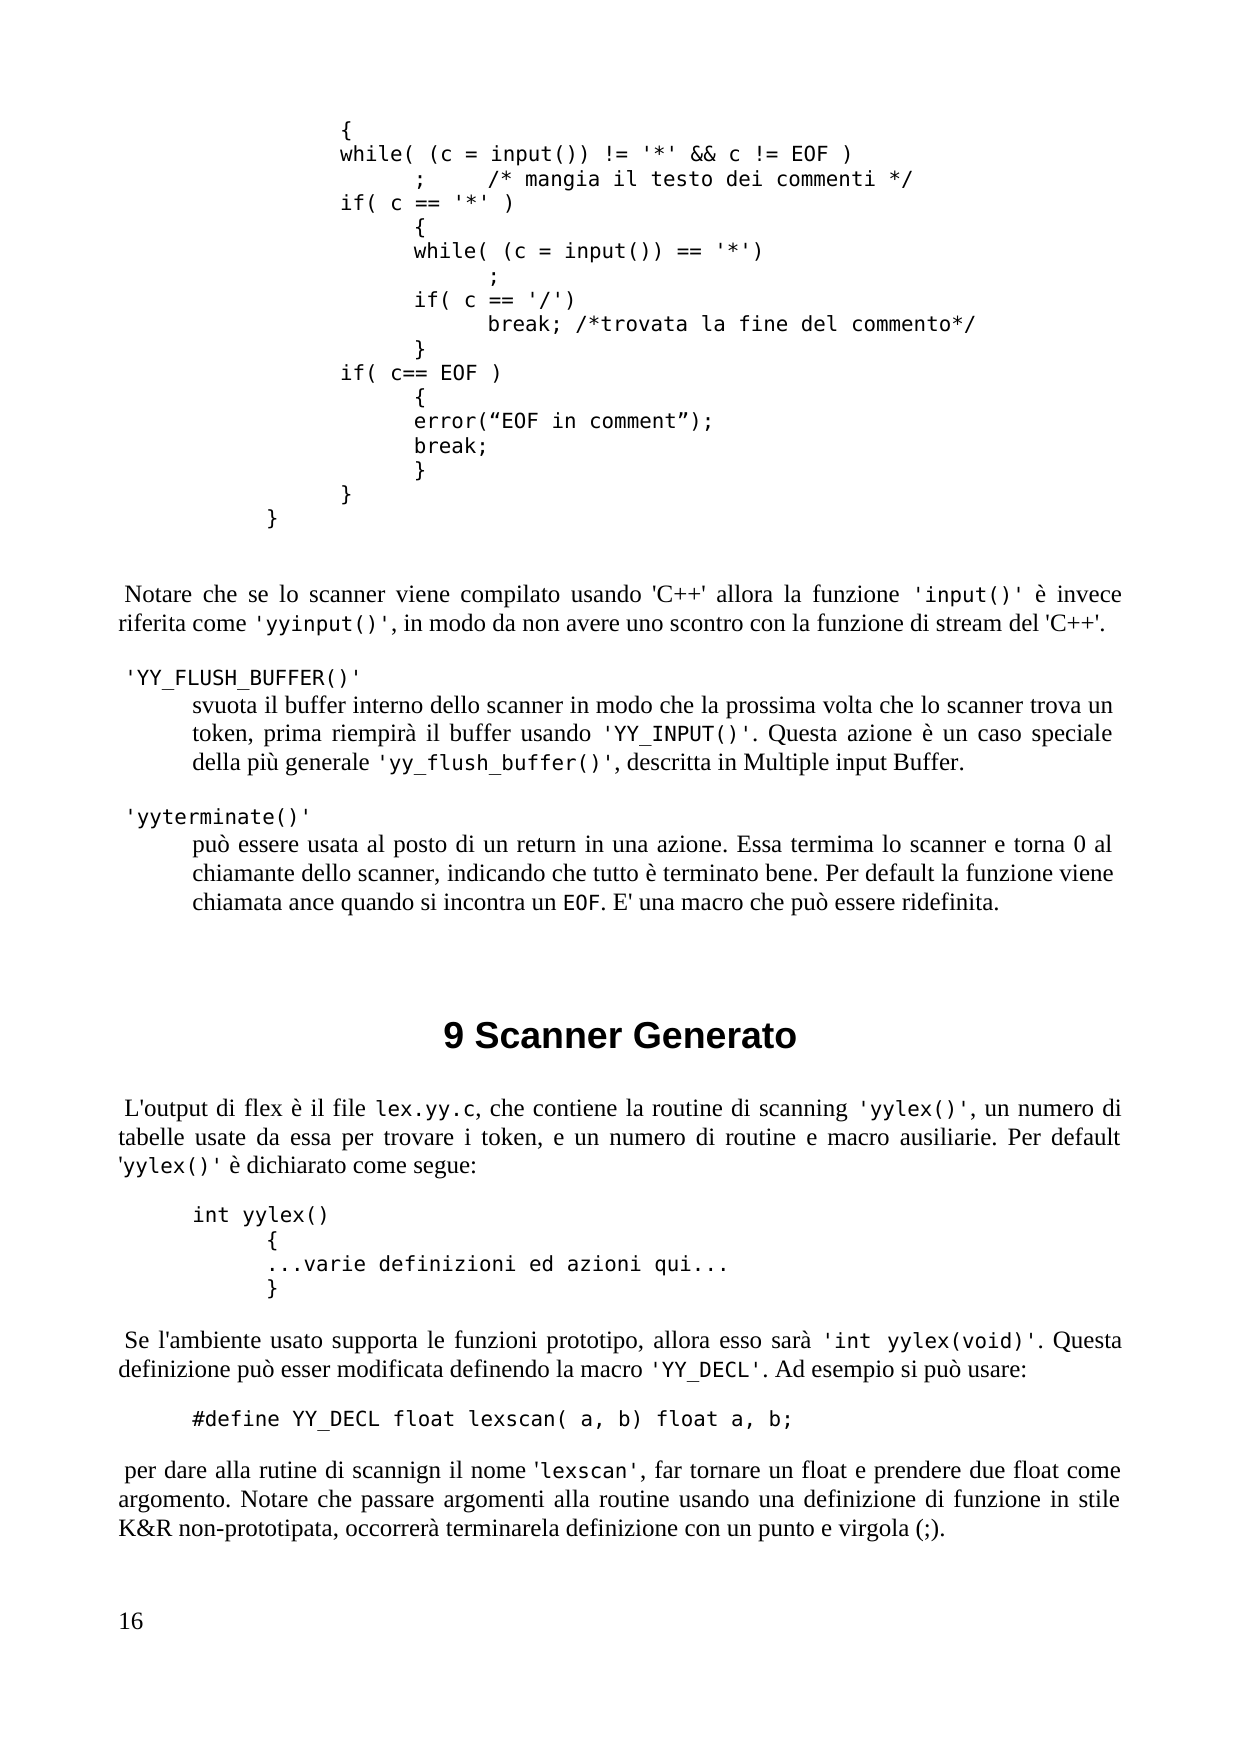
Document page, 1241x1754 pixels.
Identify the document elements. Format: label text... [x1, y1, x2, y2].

text per dare alla rutine di scannign il nome 'lexscan', far tornare un float e prendere due float come argomento. Notare che passare argomenti alla routine usando una definizione di funzione in stile K&R non-prototipata, occorrerà terminarela definizione con un punto e virgola (;). [118, 1455, 1122, 1541]
text { [118, 385, 1122, 409]
text Notare che se lo scanner viene compilato usando 'C++' allora la funzione 'input()' è invece riferita come 'yyinput()', in modo da non avere uno scontro con la funzione di stream del 'C++'. [118, 579, 1122, 637]
text L'output di flex è il file lex.yy.c, che contiene la routine di scanning 'yylex()', un numero di tabelle usate da essa per trovare i token, e un numero di routine e macro ausiliarie. Per default 'yylex()' è dichiarato come segue: [118, 1093, 1122, 1179]
text 'yyterminate()' [118, 805, 1122, 829]
text while( (c = input()) == '*') [118, 239, 1122, 264]
text #define YY_DECL float lexscan( a, b) float a, b; [118, 1407, 1122, 1431]
text } [118, 482, 1122, 506]
text int yylex() [118, 1203, 1122, 1228]
text ; [118, 264, 1122, 288]
text while( (c = input()) != '*' && c != EOF ) [118, 142, 1122, 167]
text { [118, 215, 1122, 239]
text { [118, 1228, 1122, 1252]
text break; [118, 434, 1122, 458]
text } [118, 1276, 1122, 1301]
text } [118, 337, 1122, 361]
text if( c == '*' ) [118, 191, 1122, 215]
text if( c == '/') [118, 288, 1122, 312]
text svuota il buffer interno dello scanner in modo che la prossima volta che lo scanner trova un token, prima riempirà il buffer usando 'YY_INPUT()'. Questa azione è un caso speciale della più generale 'yy_flush_buffer()', descritta in Multiple input Buffer. [118, 690, 1122, 776]
text break; /*trovata la fine del commento*/ [118, 312, 1122, 337]
text Se l'ambiente usato supporta le funzioni prototipo, allora esso sarà 'int yylex(void)'. Questa definizione può esser modificata definendo la macro 'YY_DECL'. Ad esempio si può usare: [118, 1325, 1122, 1382]
text error(“EOF in comment”); [118, 409, 1122, 434]
text if( c== EOF ) [118, 361, 1122, 385]
text può essere usata al posto di un return in una azione. Essa termima lo scanner e torna 0 al chiamante dello scanner, indicando che tutto è terminato bene. Per default la funzione viene chiamata ance quando si incontra un EOF. E' una macro che può essere ridefinita. [118, 829, 1122, 915]
text ; /* mangia il testo dei commenti */ [118, 167, 1122, 191]
text } [118, 458, 1122, 482]
text { [118, 118, 1122, 142]
text } [118, 506, 1122, 531]
text 'YY_FLUSH_BUFFER()' [118, 666, 1122, 690]
text ...varie definizioni ed azioni qui... [118, 1252, 1122, 1276]
title 9 Scanner Generato [118, 1013, 1122, 1056]
